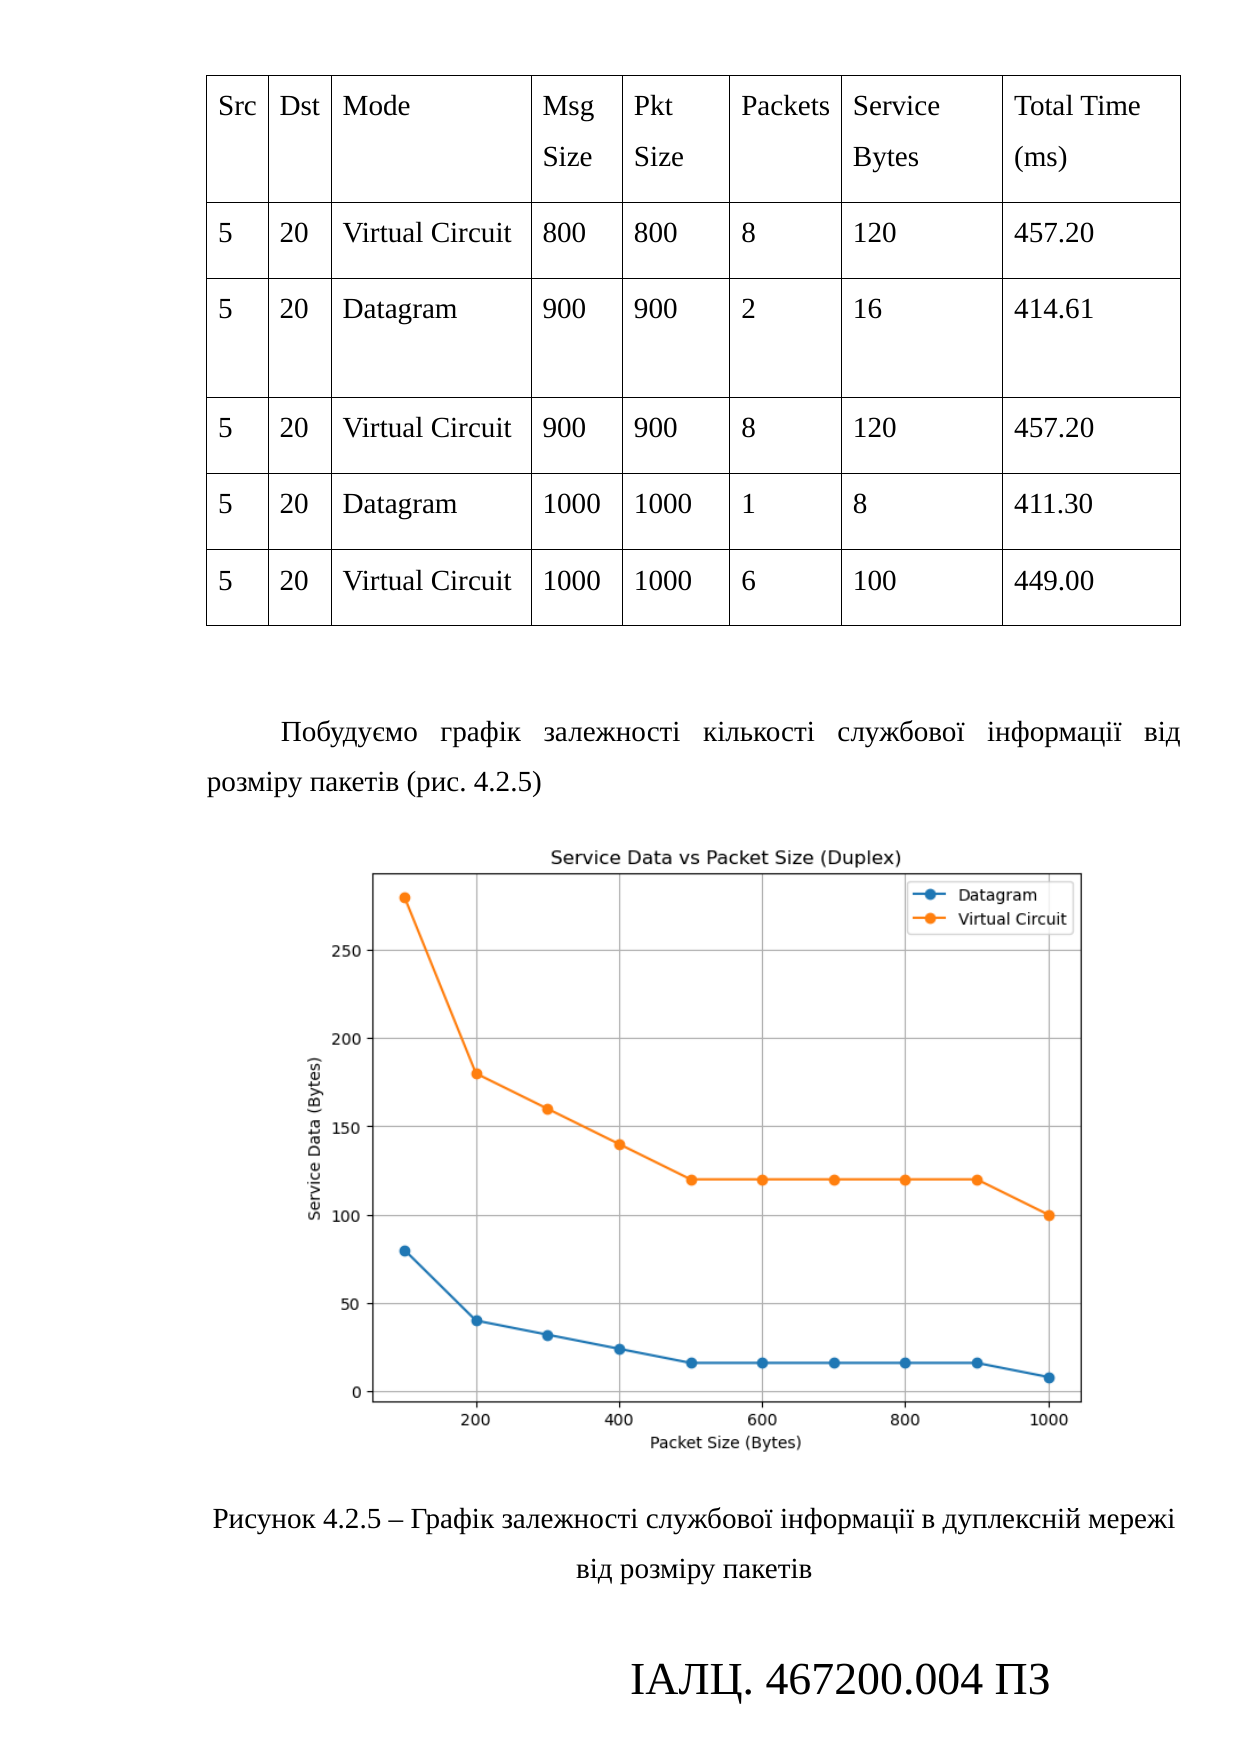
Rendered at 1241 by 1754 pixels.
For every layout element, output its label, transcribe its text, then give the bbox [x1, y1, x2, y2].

table_cell 2 [730, 279, 841, 397]
table_header Service Bytes [842, 76, 1002, 202]
table_cell 20 [269, 550, 331, 625]
table_cell 449.00 [1003, 550, 1180, 625]
table_cell 20 [269, 474, 331, 549]
table_cell 20 [269, 203, 331, 278]
table_cell 5 [207, 474, 268, 549]
table_cell 5 [207, 550, 268, 625]
table_cell 20 [269, 279, 331, 397]
table_header Msg Size [532, 76, 622, 202]
text Рисунок 4.2.5 – Графік залежності службової інформації в дуплексній мережі від розміру пакетів [207, 1501, 1181, 1584]
table_header Total Time (ms) [1003, 76, 1180, 202]
table_cell 457.20 [1003, 398, 1180, 473]
table_cell 457.20 [1003, 203, 1180, 278]
table_cell Datagram [332, 279, 531, 397]
table_cell 800 [623, 203, 729, 278]
table_cell 900 [532, 398, 622, 473]
table_cell 1000 [532, 550, 622, 625]
table_cell 5 [207, 279, 268, 397]
table_cell 120 [842, 203, 1002, 278]
table_cell Virtual Circuit [332, 398, 531, 473]
table_cell 411.30 [1003, 474, 1180, 549]
table_cell 20 [269, 398, 331, 473]
table_header Packets [730, 76, 841, 202]
table_cell 100 [842, 550, 1002, 625]
table_cell 1 [730, 474, 841, 549]
table_cell 1000 [623, 550, 729, 625]
text Побудуємо графік залежності кількості службової інформації від розміру пакетів (рис. 4.2.5) [207, 714, 1181, 798]
table_cell 900 [623, 398, 729, 473]
table_cell 8 [730, 398, 841, 473]
table_cell 414.61 [1003, 279, 1180, 397]
table_cell 16 [842, 279, 1002, 397]
table_cell 1000 [532, 474, 622, 549]
table_cell 8 [842, 474, 1002, 549]
table_cell 6 [730, 550, 841, 625]
table_cell 1000 [623, 474, 729, 549]
table_cell 900 [532, 279, 622, 397]
table_header Pkt Size [623, 76, 729, 202]
table_header Dst [269, 76, 331, 202]
table_cell Datagram [332, 474, 531, 549]
table_cell 8 [730, 203, 841, 278]
table_cell Virtual Circuit [332, 550, 531, 625]
table_cell 5 [207, 398, 268, 473]
table_header Src [207, 76, 268, 202]
table_cell 900 [623, 279, 729, 397]
table_cell Virtual Circuit [332, 203, 531, 278]
table_header Mode [332, 76, 531, 202]
table_cell 800 [532, 203, 622, 278]
table_cell 120 [842, 398, 1002, 473]
table_cell 5 [207, 203, 268, 278]
